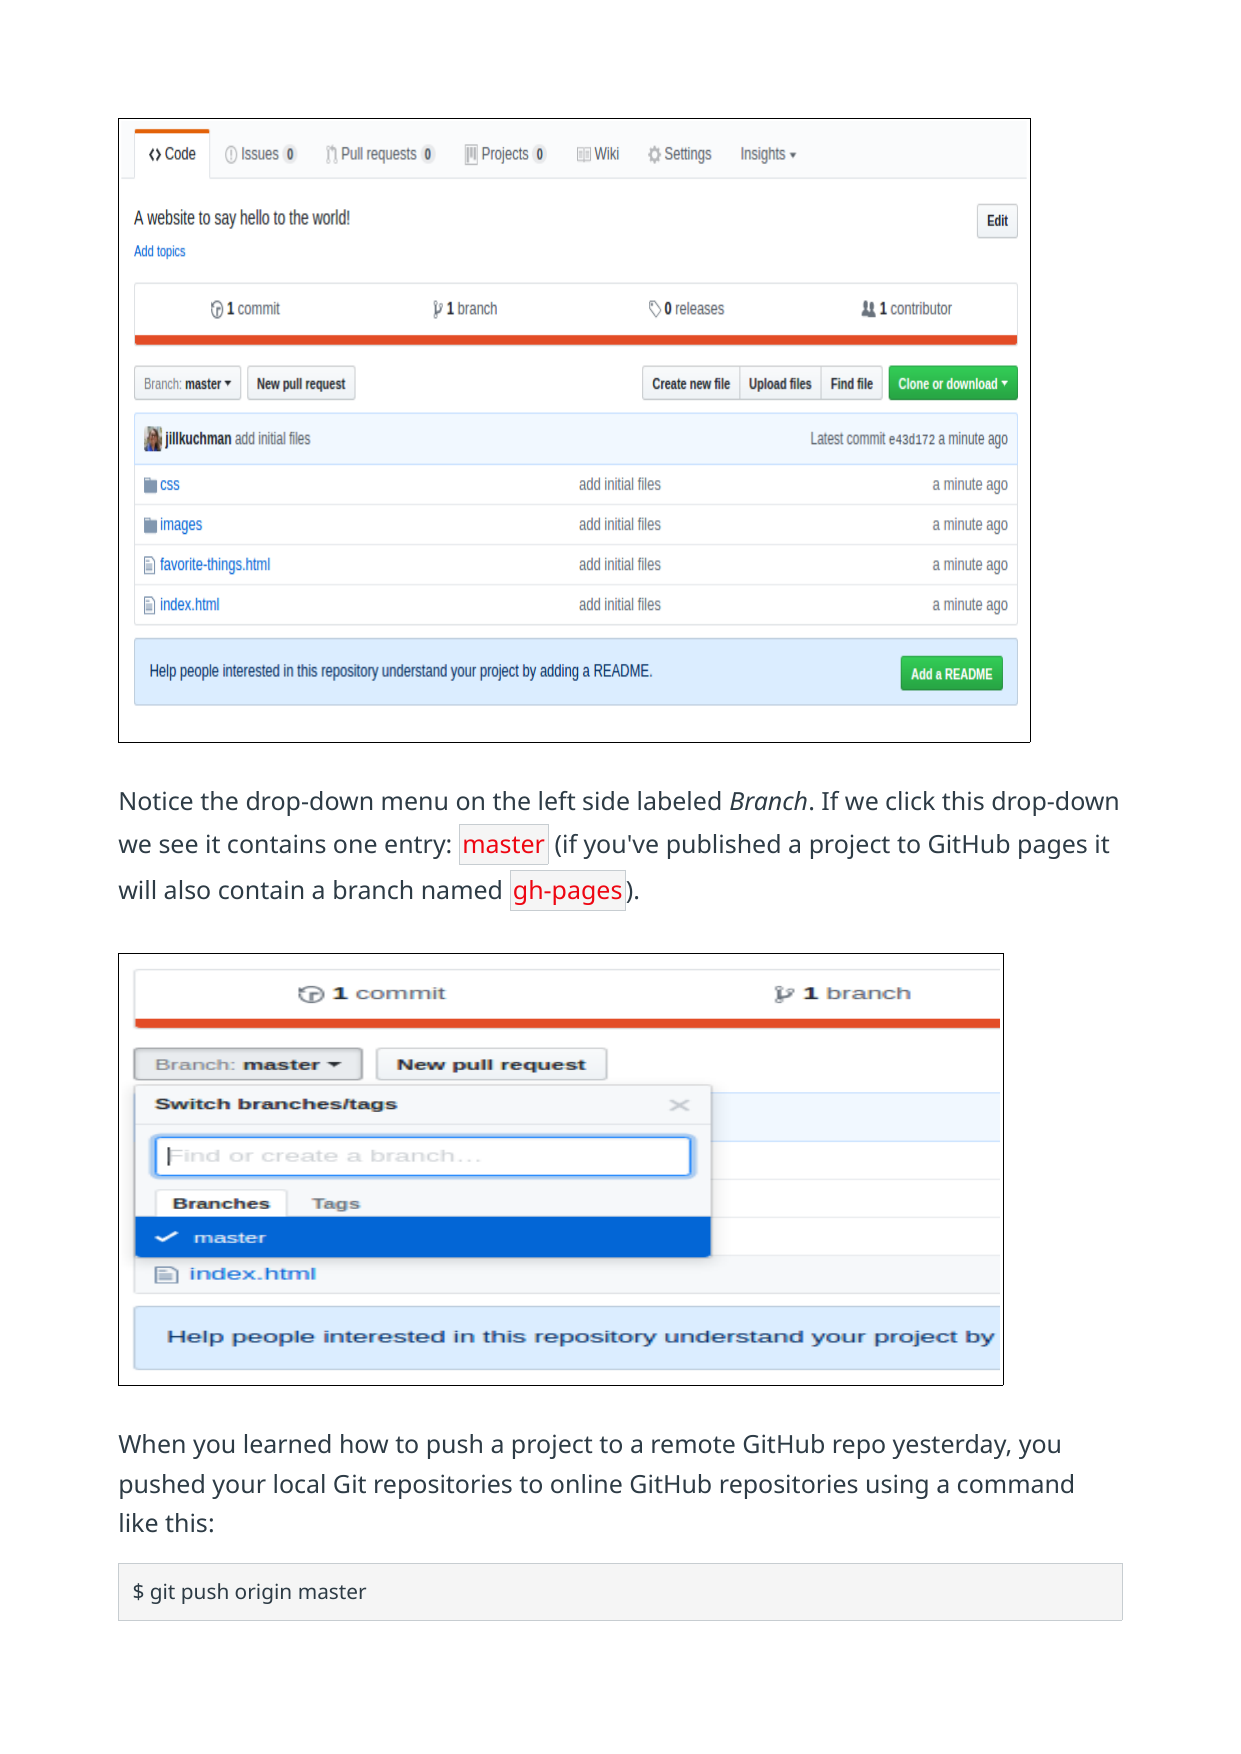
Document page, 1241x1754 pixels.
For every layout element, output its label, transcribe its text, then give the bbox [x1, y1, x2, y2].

text When you learned how to push a project to a remote GitHub repo yesterday, you pushed your local Git repositories to online GitHub repositories using a command like this: [118, 1427, 1122, 1539]
picture [121, 956, 1000, 1382]
text Notice the drop-down menu on the left side labeled Branch. If we click this drop-down we see it contains one entry: master (if you've published a project to GitHub pages it will also contain a branch named gh-pages). [118, 784, 1122, 910]
text $ git push origin master [119, 1564, 1122, 1620]
picture [121, 121, 1027, 739]
